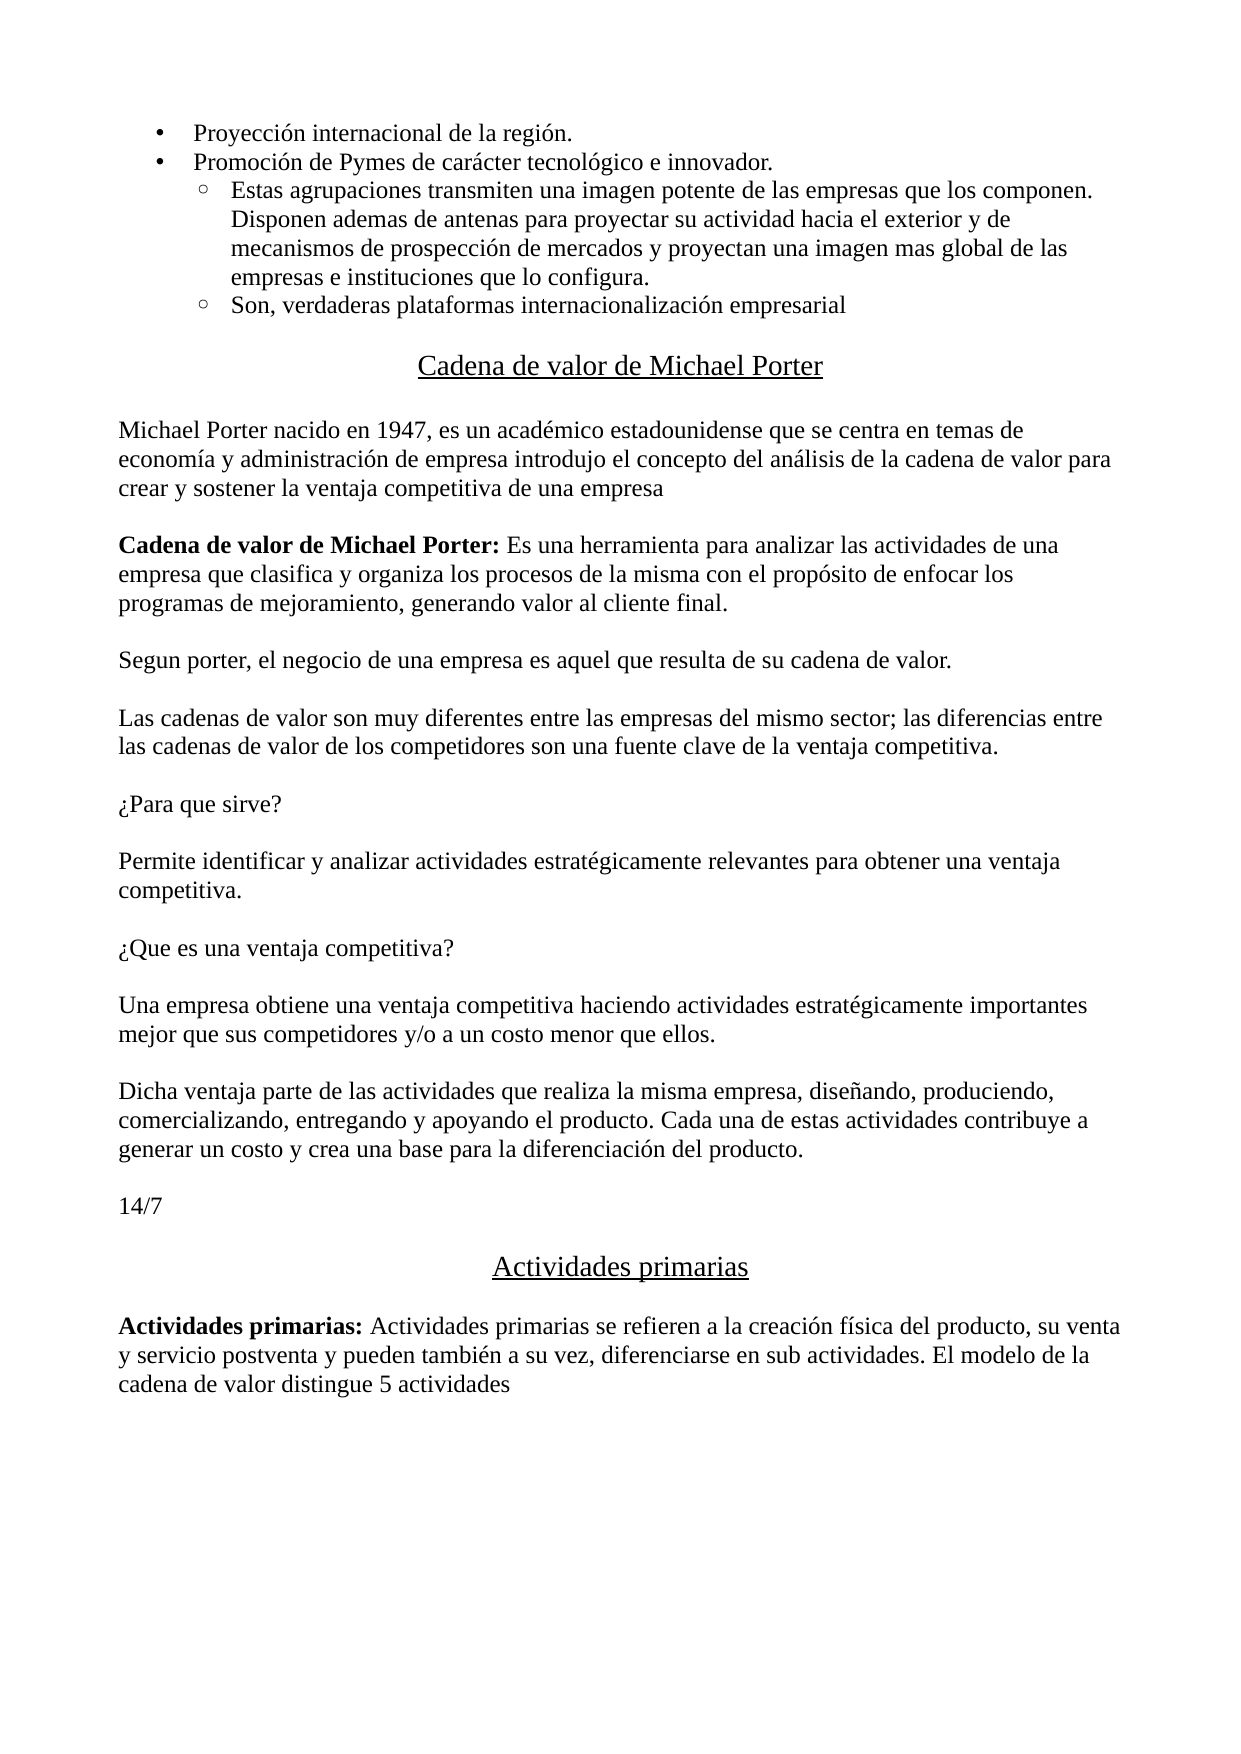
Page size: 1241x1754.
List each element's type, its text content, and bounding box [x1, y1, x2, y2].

text 14/7 [118, 1191, 1122, 1220]
text Segun porter, el negocio de una empresa es aquel que resulta de su cadena de valor. [118, 645, 1122, 674]
list Promoción de Pymes de carácter tecnológico e innovador. [156, 147, 1122, 176]
text Michael Porter nacido en 1947, es un académico estadounidense que se centra en temas de economía y administración de empresa introdujo el concepto del análisis de la cadena de valor para crear y sostener la ventaja competitiva de una empresa [118, 415, 1122, 501]
text Las cadenas de valor son muy diferentes entre las empresas del mismo sector; las diferencias entre las cadenas de valor de los competidores son una fuente clave de la ventaja competitiva. [118, 703, 1122, 760]
text Actividades primarias [118, 1249, 1122, 1282]
text Cadena de valor de Michael Porter: Es una herramienta para analizar las actividades de una empresa que clasifica y organiza los procesos de la misma con el propósito de enfocar los programas de mejoramiento, generando valor al cliente final. [118, 530, 1122, 616]
list Son, verdaderas plataformas internacionalización empresarial [193, 291, 1122, 319]
text Una empresa obtiene una ventaja competitiva haciendo actividades estratégicamente importantes mejor que sus competidores y/o a un costo menor que ellos. [118, 990, 1122, 1048]
text ¿Que es una ventaja competitiva? [118, 933, 1122, 961]
text Cadena de valor de Michael Porter [118, 348, 1122, 382]
list Proyección internacional de la región. [156, 118, 1122, 147]
text Permite identificar y analizar actividades estratégicamente relevantes para obtener una ventaja competitiva. [118, 846, 1122, 904]
list Estas agrupaciones transmiten una imagen potente de las empresas que los componen. Disponen ademas de antenas para proyectar su actividad hacia el exterior y de mecanismos de prospección de mercados y proyectan una imagen mas global de las empresas e instituciones que lo configura. [193, 176, 1122, 291]
text Dicha ventaja parte de las actividades que realiza la misma empresa, diseñando, produciendo, comercializando, entregando y apoyando el producto. Cada una de estas actividades contribuye a generar un costo y crea una base para la diferenciación del producto. [118, 1076, 1122, 1163]
text Actividades primarias: Actividades primarias se refieren a la creación física del producto, su venta y servicio postventa y pueden también a su vez, diferenciarse en sub actividades. El modelo de la cadena de valor distingue 5 actividades [118, 1311, 1122, 1397]
text ¿Para que sirve? [118, 789, 1122, 818]
